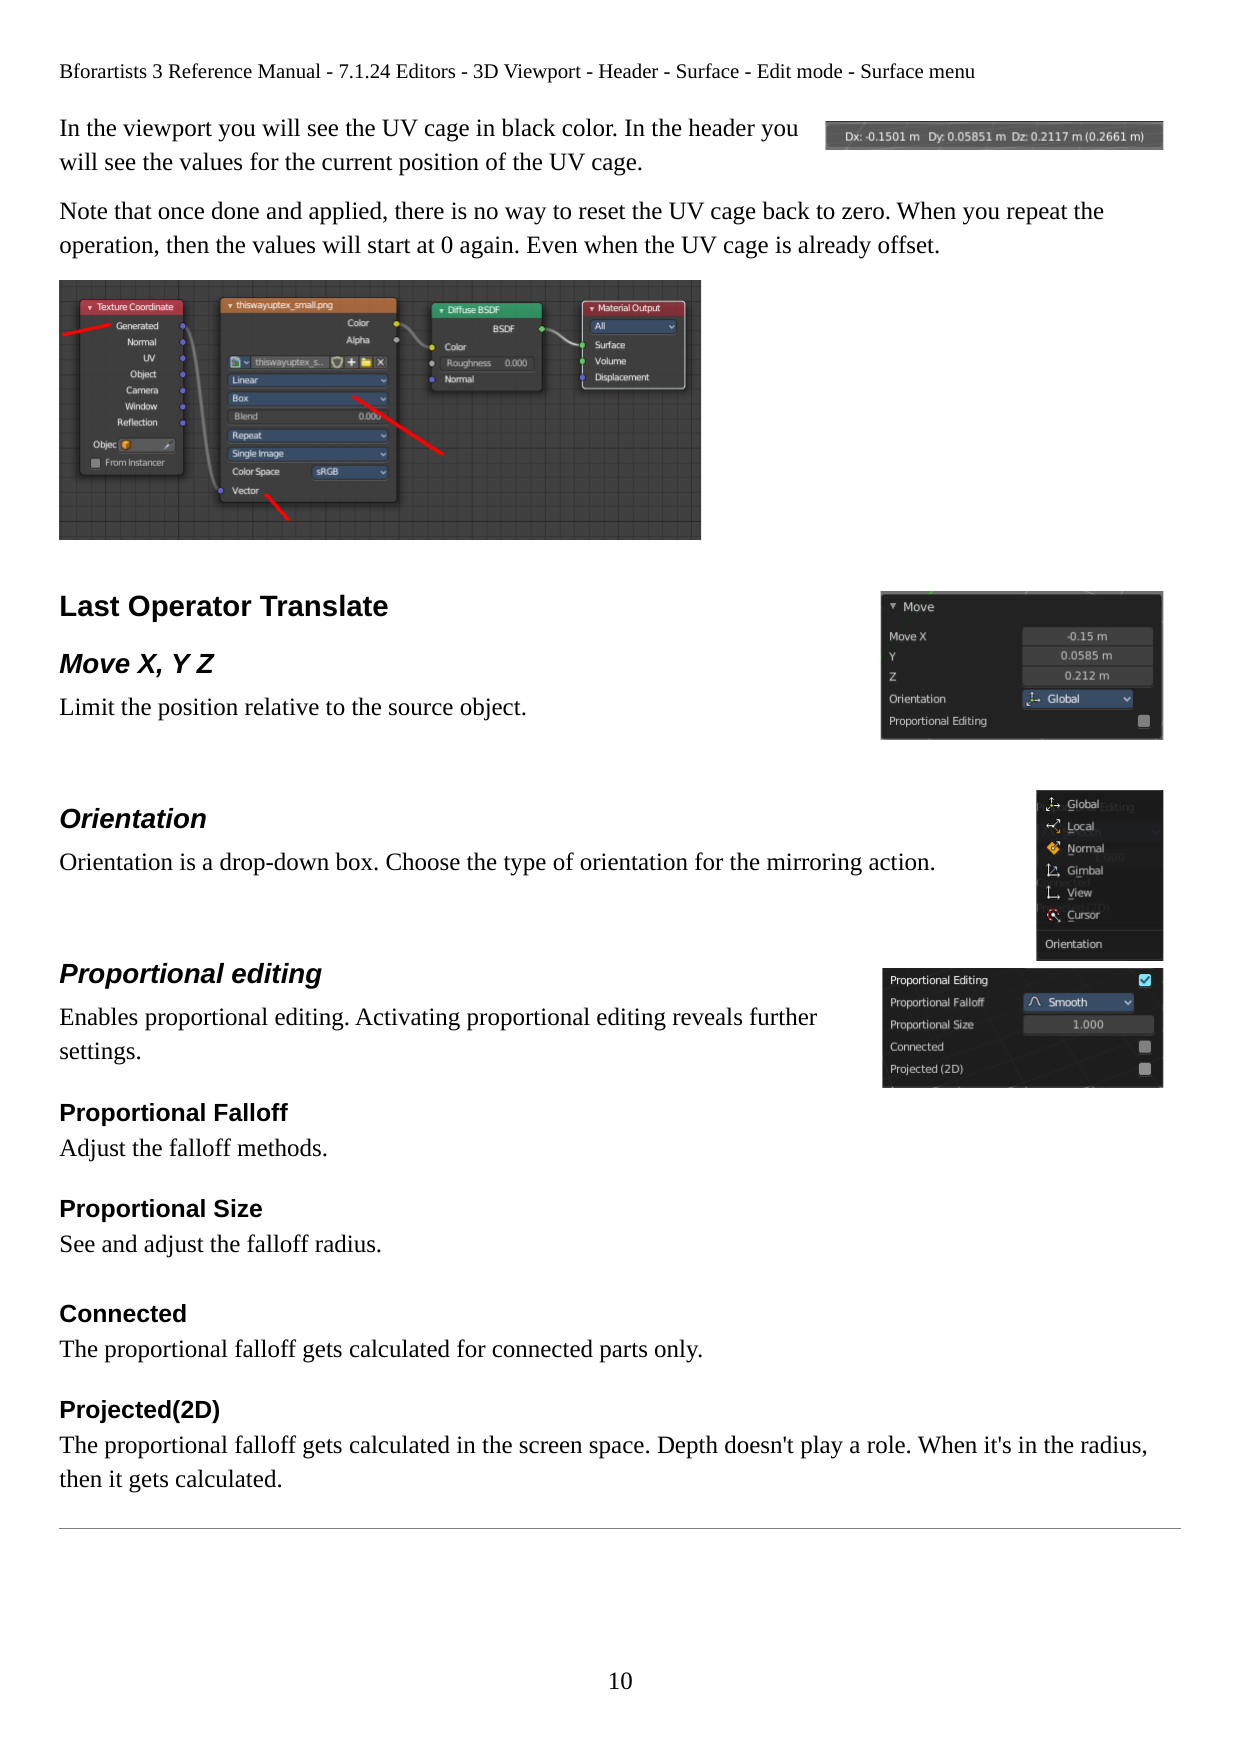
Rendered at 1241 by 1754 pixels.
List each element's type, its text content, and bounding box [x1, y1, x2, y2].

text Enables proportional editing. Activating proportional editing reveals further settings. [59, 1002, 882, 1065]
subtitle Connected [59, 1299, 1181, 1327]
picture [825, 121, 1164, 150]
subtitle Orientation [59, 802, 1036, 834]
subtitle Proportional editing [59, 957, 1181, 989]
subtitle Move X, Y Z [59, 647, 880, 679]
picture [1036, 790, 1164, 961]
subtitle [1164, 647, 1181, 679]
picture [880, 591, 1164, 740]
text Orientation is a drop-down box. Choose the type of orientation for the mirroring action. [59, 847, 1036, 876]
text Adjust the falloff methods. [59, 1133, 1181, 1161]
text Note that once done and applied, there is no way to reset the UV cage back to zero. When you repeat the operation, then the values will start at 0 again. Even when the UV cage is already offset. [59, 196, 1181, 259]
subtitle Projected(2D) [59, 1395, 1181, 1424]
picture [882, 968, 1164, 1088]
subtitle Proportional Falloff [59, 1098, 1181, 1126]
picture [59, 280, 702, 540]
subtitle Proportional Size [59, 1194, 1181, 1223]
text See and adjust the falloff radius. [59, 1229, 1181, 1258]
text In the viewport you will see the UV cage in black color. In the header you will see the values for the current position of the UV cage. [59, 113, 1181, 176]
text The proportional falloff gets calculated for connected parts only. [59, 1334, 1181, 1362]
text The proportional falloff gets calculated in the screen space. Depth doesn't play a role. When it's in the radius, then it gets calculated. [59, 1430, 1181, 1493]
text Limit the position relative to the source object. [59, 692, 880, 721]
subtitle [1164, 802, 1181, 834]
subtitle Last Operator Translate [59, 589, 1181, 622]
